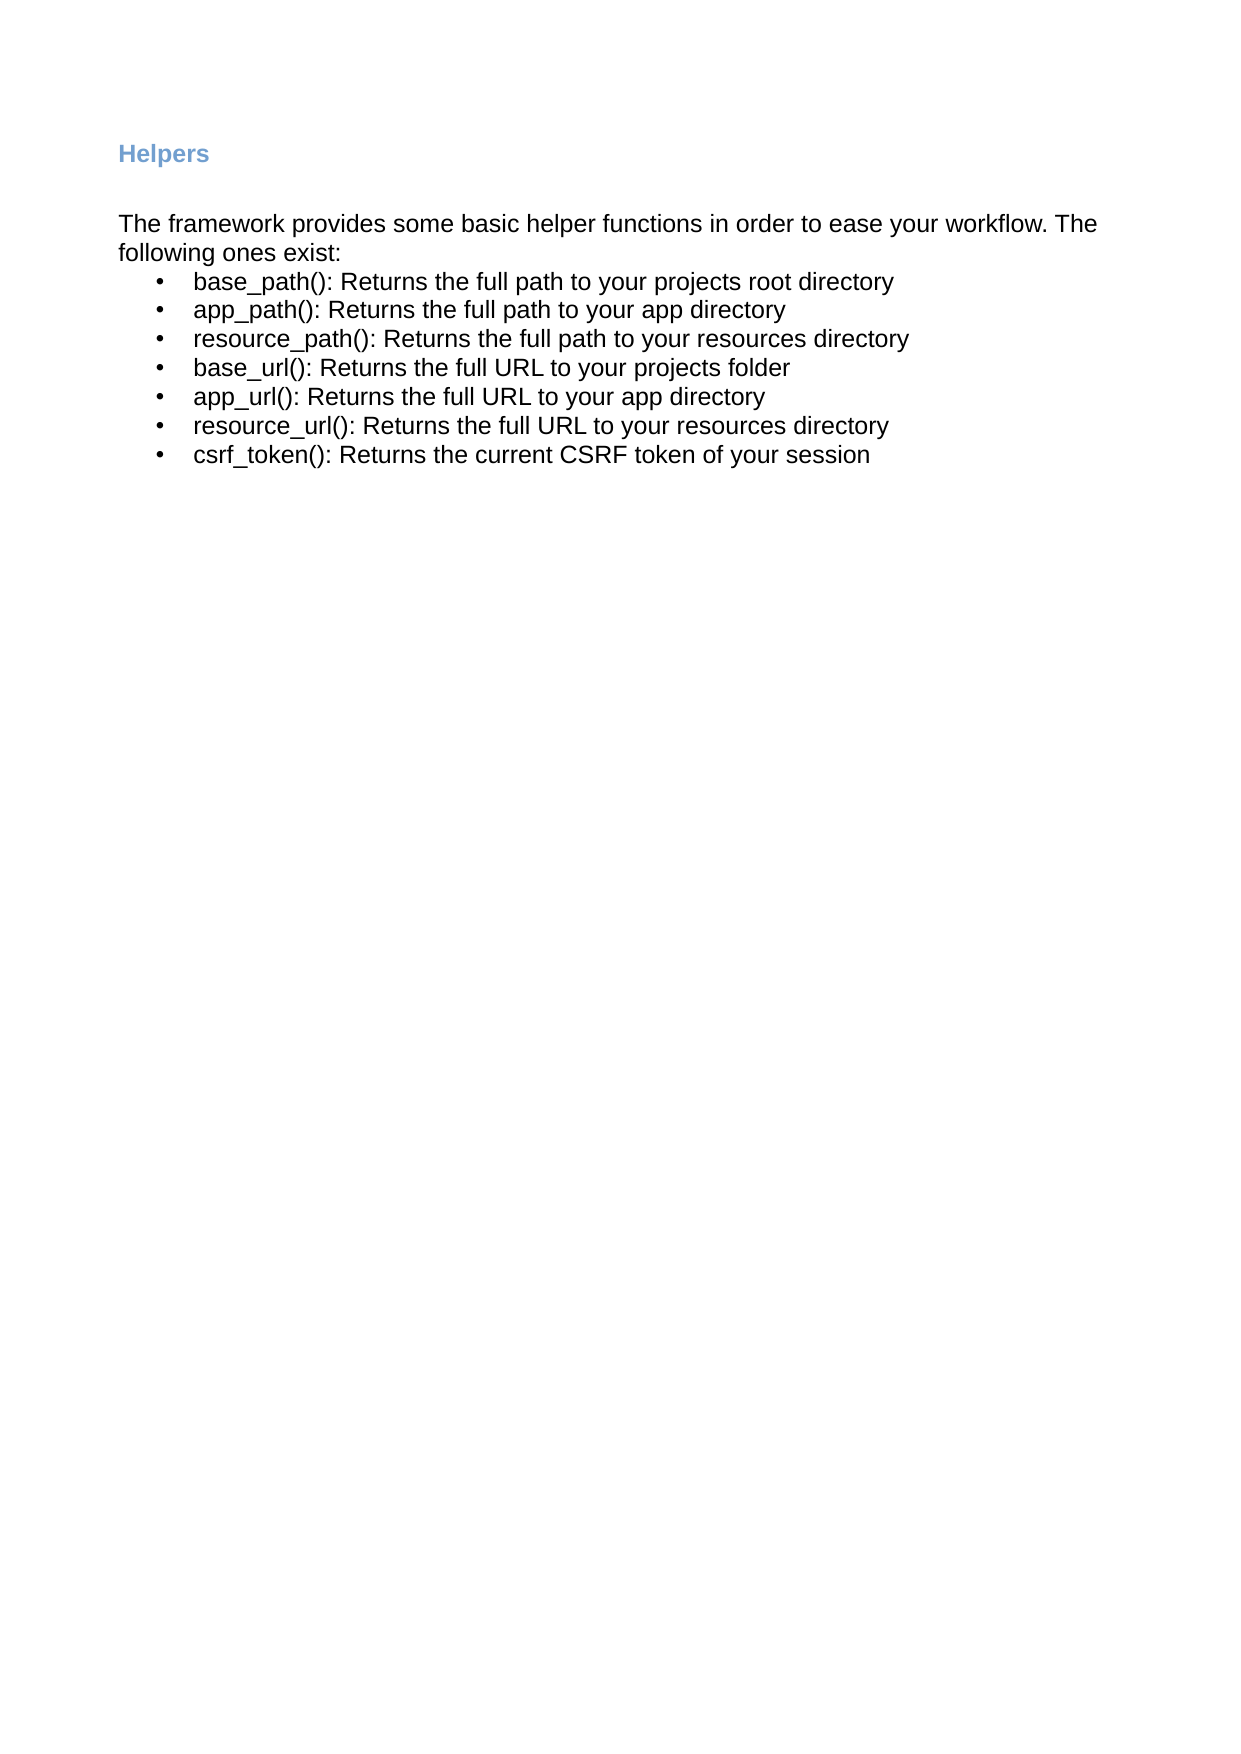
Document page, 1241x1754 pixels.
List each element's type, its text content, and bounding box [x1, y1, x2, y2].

subtitle Helpers [118, 139, 1122, 168]
list app_url(): Returns the full URL to your app directory [156, 382, 1122, 411]
text The framework provides some basic helper functions in order to ease your workflow. The following ones exist: [118, 209, 1122, 266]
list base_path(): Returns the full path to your projects root directory [156, 266, 1122, 295]
list csrf_token(): Returns the current CSRF token of your session [156, 439, 1122, 468]
list resource_url(): Returns the full URL to your resources directory [156, 411, 1122, 439]
list app_path(): Returns the full path to your app directory [156, 295, 1122, 324]
list resource_path(): Returns the full path to your resources directory [156, 324, 1122, 353]
list base_url(): Returns the full URL to your projects folder [156, 353, 1122, 382]
